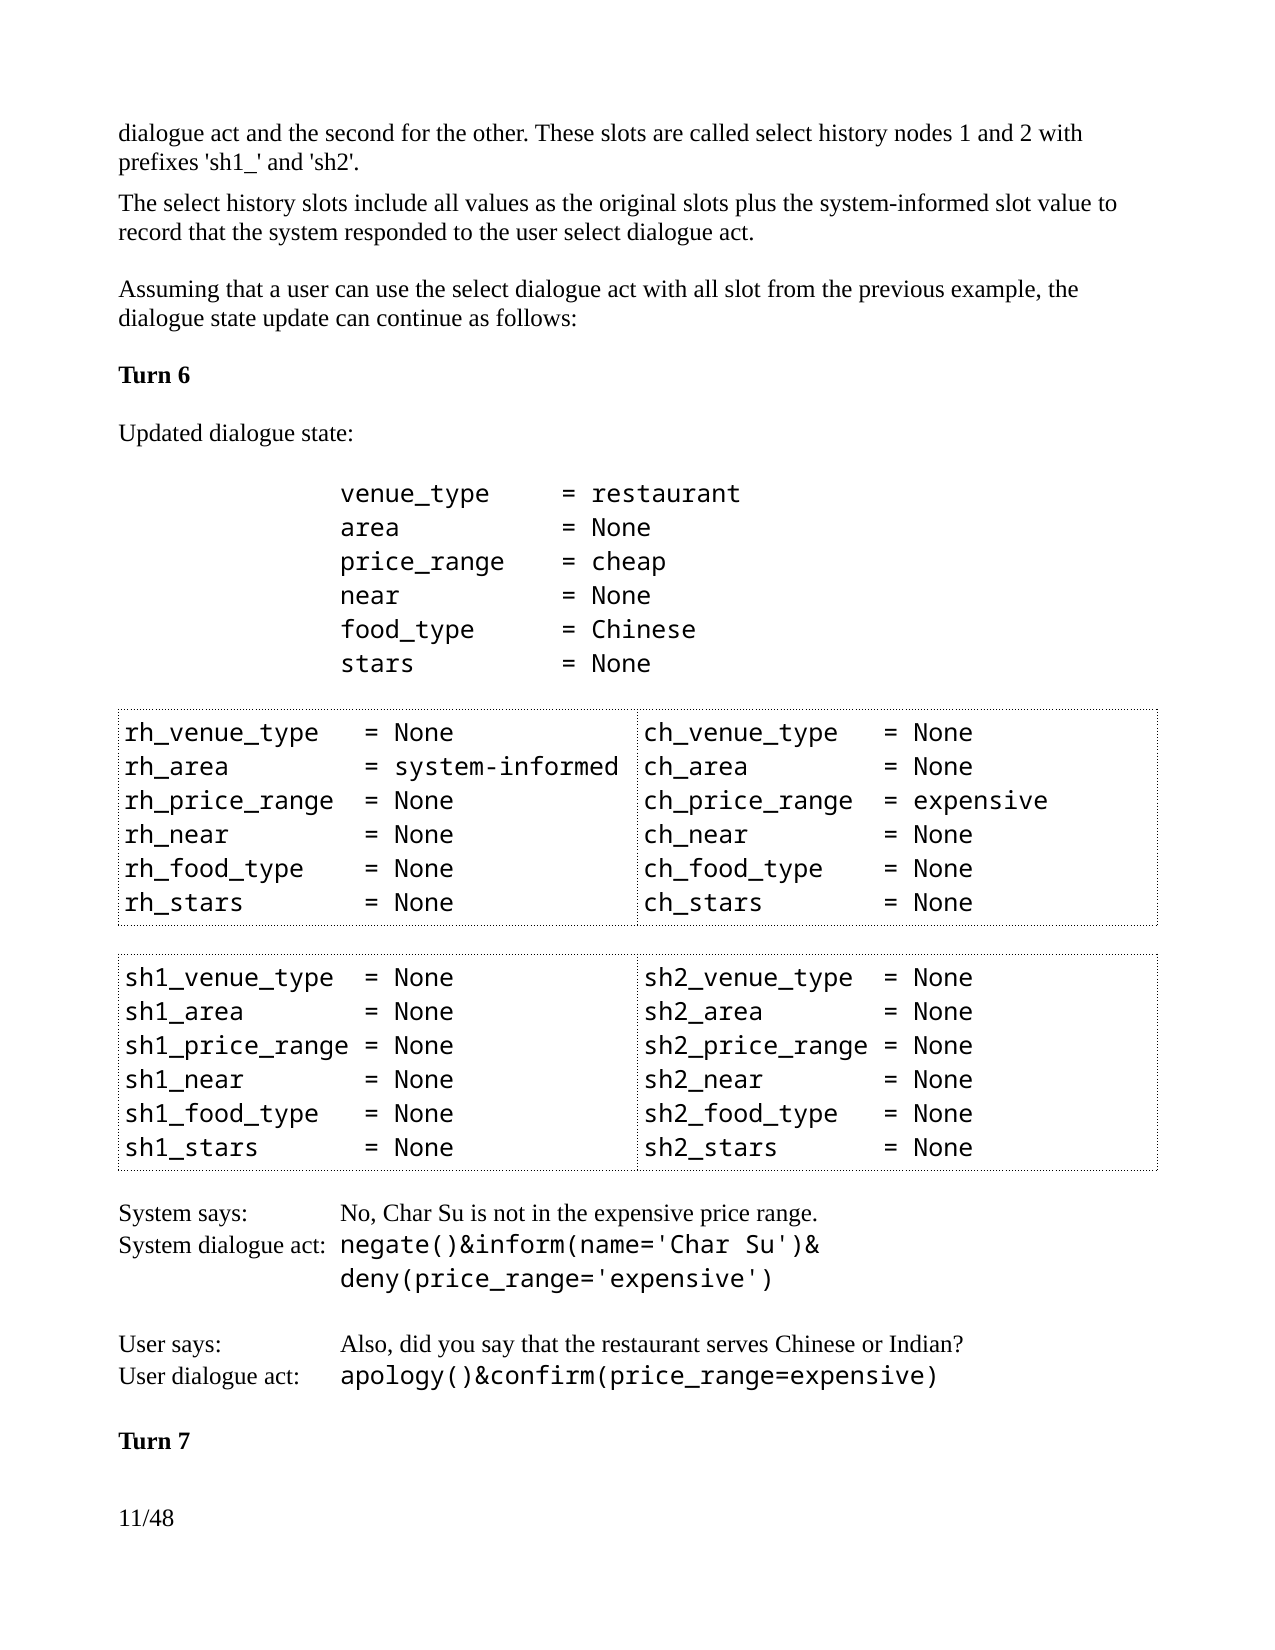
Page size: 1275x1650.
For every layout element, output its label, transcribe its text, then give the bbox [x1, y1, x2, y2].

text area = None [118, 510, 1157, 544]
table_header ch_venue_type = None ch_area = None ch_price_range = expensive ch_near = None ch_food_type = None ch_stars = None [638, 709, 1157, 925]
text food_type = Chinese [118, 612, 1157, 646]
text System dialogue act: negate()&inform(name='Char Su')& [118, 1227, 1157, 1261]
text The select history slots include all values as the original slots plus the system-informed slot value to record that the system responded to the user select dialogue act. [118, 188, 1157, 246]
table_header sh2_venue_type = None sh2_area = None sh2_price_range = None sh2_near = None sh2_food_type = None sh2_stars = None [638, 954, 1157, 1169]
text System says: No, Char Su is not in the expensive price range. [118, 1198, 1157, 1227]
text Updated dialogue state: [118, 418, 1157, 447]
text stars = None [118, 646, 1157, 680]
text near = None [118, 578, 1157, 612]
text Assuming that a user can use the select dialogue act with all slot from the previous example, the dialogue state update can continue as follows: [118, 274, 1157, 332]
text dialogue act and the second for the other. These slots are called select history nodes 1 and 2 with prefixes 'sh1_' and 'sh2'. [118, 118, 1157, 176]
table_header sh1_venue_type = None sh1_area = None sh1_price_range = None sh1_near = None sh1_food_type = None sh1_stars = None [118, 954, 637, 1169]
text price_range = cheap [118, 544, 1157, 578]
text User dialogue act: apology()&confirm(price_range=expensive) [118, 1358, 1157, 1392]
text User says: Also, did you say that the restaurant serves Chinese or Indian? [118, 1329, 1157, 1358]
text venue_type = restaurant [118, 476, 1157, 510]
text Turn 7 [118, 1426, 1157, 1455]
text deny(price_range='expensive') [118, 1261, 1157, 1295]
table_header rh_venue_type = None rh_area = system-informed rh_price_range = None rh_near = None rh_food_type = None rh_stars = None [118, 709, 637, 925]
text Turn 6 [118, 361, 1157, 389]
